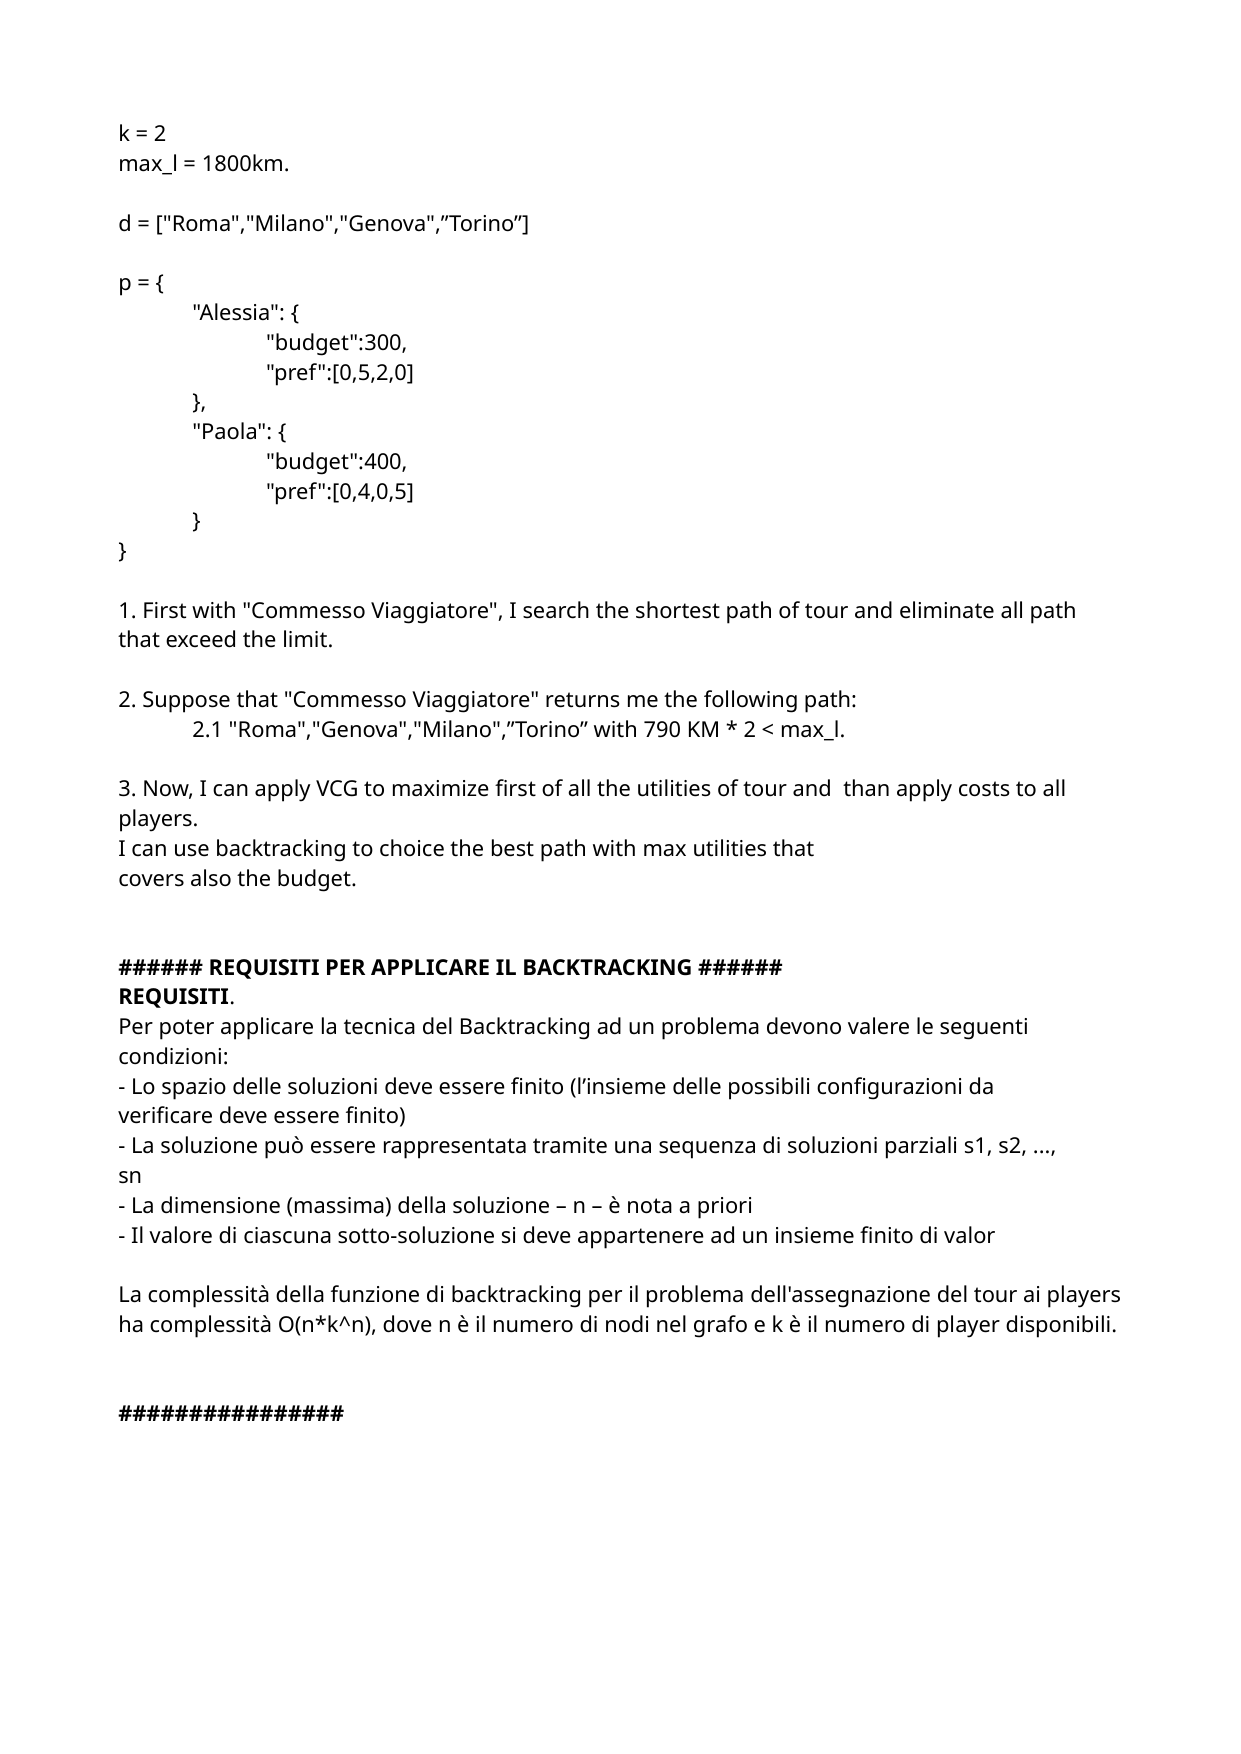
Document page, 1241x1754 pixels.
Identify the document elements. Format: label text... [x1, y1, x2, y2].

text - Il valore di ciascuna sotto-soluzione si deve appartenere ad un insieme finito di valor [118, 1220, 1122, 1249]
text Per poter applicare la tecnica del Backtracking ad un problema devono valere le seguenti [118, 1011, 1122, 1041]
text ha complessità O(n*k^n), dove n è il numero di nodi nel grafo e k è il numero di player disponibili. [118, 1309, 1122, 1339]
text 2.1 "Roma","Genova","Milano",”Torino” with 790 KM * 2 < max_l. [118, 714, 1122, 743]
text 2. Suppose that "Commesso Viaggiatore" returns me the following path: [118, 684, 1122, 714]
text "budget":400, [118, 446, 1122, 476]
text k = 2 [118, 118, 1122, 148]
text - Lo spazio delle soluzioni deve essere finito (l’insieme delle possibili configurazioni da [118, 1071, 1122, 1101]
text La complessità della funzione di backtracking per il problema dell'assegnazione del tour ai players [118, 1279, 1122, 1309]
text 1. First with "Commesso Viaggiatore", I search the shortest path of tour and eliminate all path that exceed the limit. [118, 595, 1122, 654]
text ###### REQUISITI PER APPLICARE IL BACKTRACKING ###### [118, 952, 1122, 981]
text } [118, 535, 1122, 565]
text "Alessia": { [118, 297, 1122, 327]
text } [118, 505, 1122, 535]
text - La soluzione può essere rappresentata tramite una sequenza di soluzioni parziali s1, s2, ..., [118, 1130, 1122, 1160]
text "pref":[0,5,2,0] [118, 356, 1122, 386]
text 3. Now, I can apply VCG to maximize first of all the utilities of tour and than apply costs to all players. [118, 773, 1122, 833]
text I can use backtracking to choice the best path with max utilities that [118, 833, 1122, 863]
text - La dimensione (massima) della soluzione – n – è nota a priori [118, 1190, 1122, 1220]
text }, [118, 386, 1122, 416]
text covers also the budget. [118, 863, 1122, 892]
text condizioni: [118, 1041, 1122, 1071]
text "budget":300, [118, 327, 1122, 356]
text ################ [118, 1398, 1122, 1428]
text sn [118, 1160, 1122, 1190]
text d = ["Roma","Milano","Genova",”Torino”] [118, 207, 1122, 237]
text "pref":[0,4,0,5] [118, 476, 1122, 505]
text verificare deve essere finito) [118, 1101, 1122, 1130]
text p = { [118, 267, 1122, 297]
text "Paola": { [118, 416, 1122, 446]
text REQUISITI. [118, 981, 1122, 1011]
text max_l = 1800km. [118, 148, 1122, 178]
